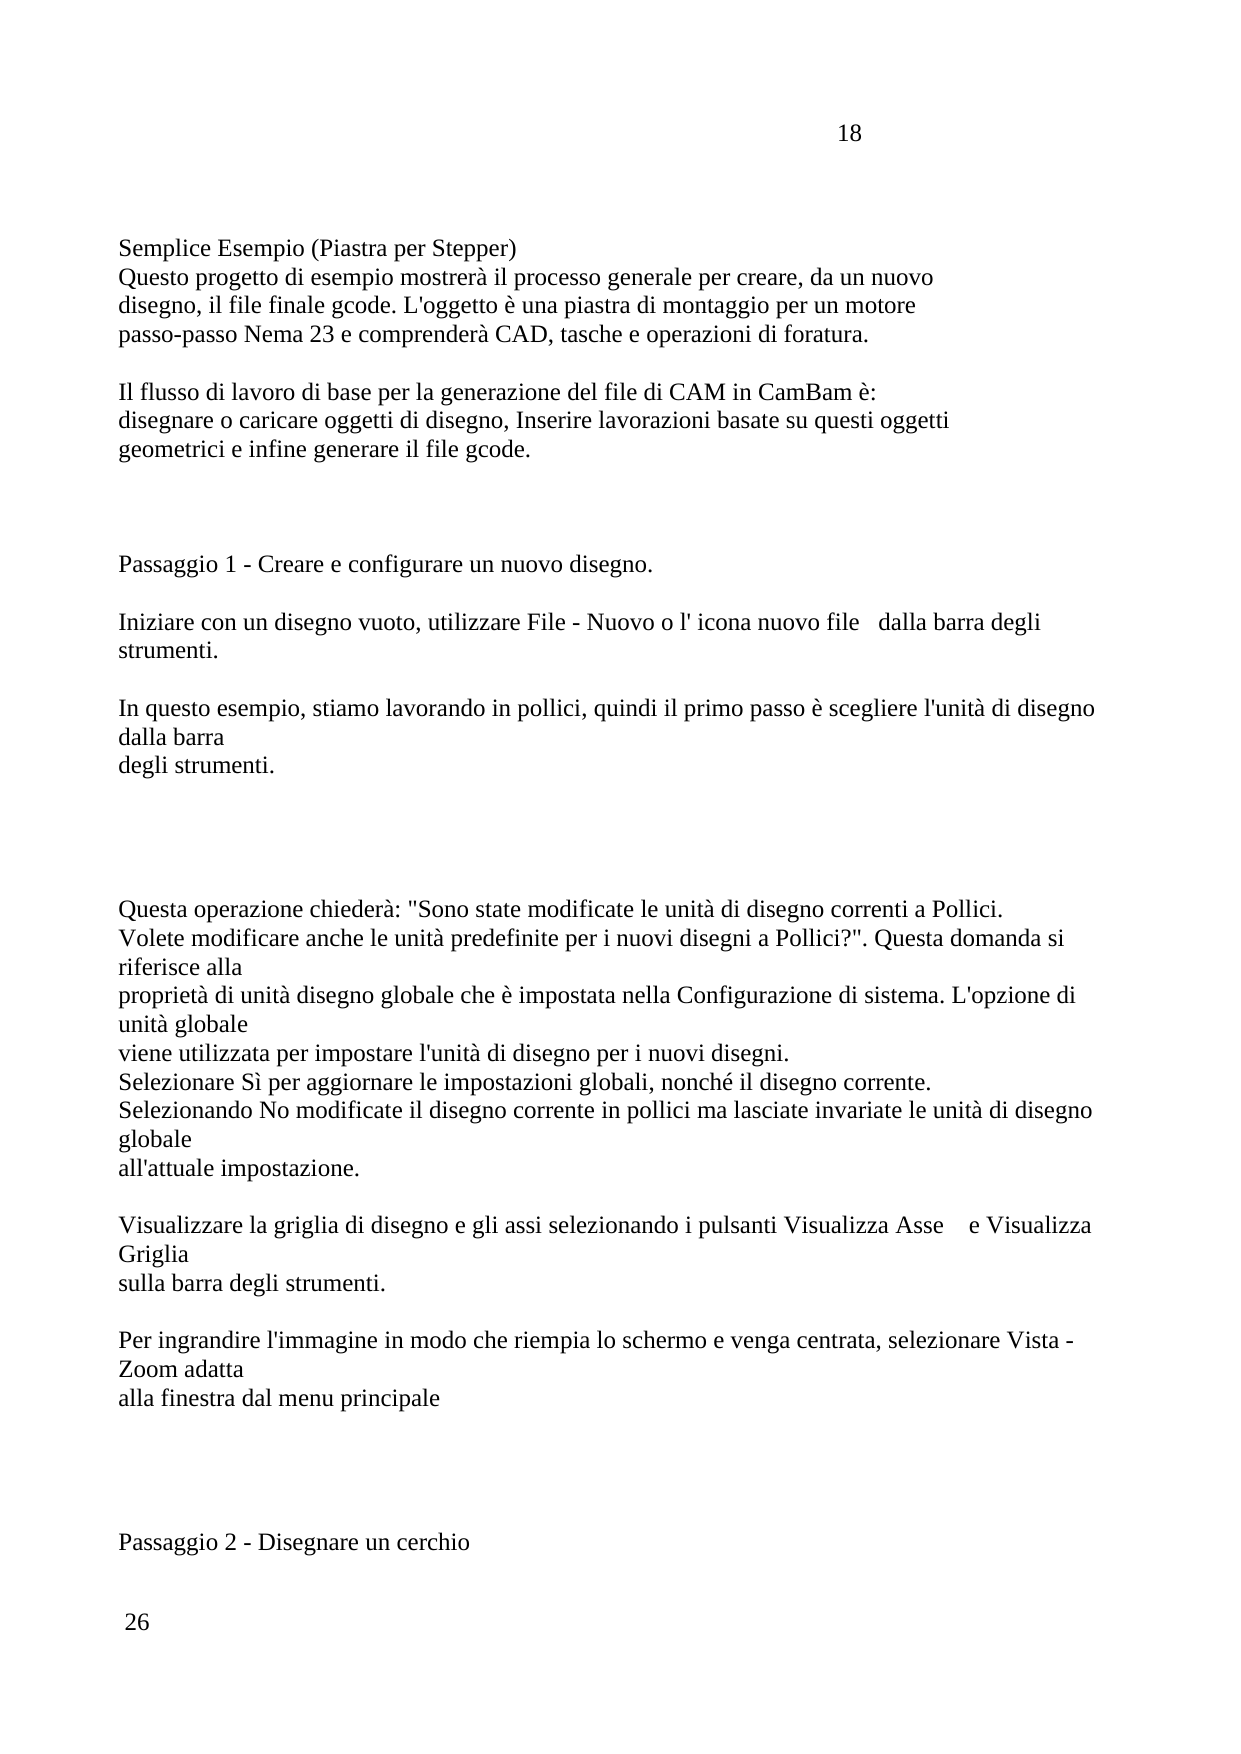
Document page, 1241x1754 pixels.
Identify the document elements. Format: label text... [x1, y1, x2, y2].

text In questo esempio, stiamo lavorando in pollici, quindi il primo passo è scegliere l'unità di disegno dalla barra [118, 693, 1122, 751]
text disegnare o caricare oggetti di disegno, Inserire lavorazioni basate su questi oggetti [118, 406, 1122, 434]
text Il flusso di lavoro di base per la generazione del file di CAM in CamBam è: [118, 377, 1122, 406]
text all'attuale impostazione. [118, 1153, 1122, 1182]
text Iniziare con un disegno vuoto, utilizzare File - Nuovo o l' icona nuovo file dalla barra degli strumenti. [118, 607, 1122, 664]
text Questo progetto di esempio mostrerà il processo generale per creare, da un nuovo [118, 262, 1122, 291]
text disegno, il file finale gcode. L'oggetto è una piastra di montaggio per un motore [118, 291, 1122, 319]
text degli strumenti. [118, 751, 1122, 779]
text Semplice Esempio (Piastra per Stepper) [118, 233, 1122, 262]
text 18 [118, 118, 1122, 147]
text Per ingrandire l'immagine in modo che riempia lo schermo e venga centrata, selezionare Vista - Zoom adatta [118, 1326, 1122, 1383]
text sulla barra degli strumenti. [118, 1268, 1122, 1297]
text alla finestra dal menu principale [118, 1383, 1122, 1412]
text Questa operazione chiederà: "Sono state modificate le unità di disegno correnti a Pollici. [118, 894, 1122, 923]
text Passaggio 1 - Creare e configurare un nuovo disegno. [118, 549, 1122, 578]
text Visualizzare la griglia di disegno e gli assi selezionando i pulsanti Visualizza Asse e Visualizza Griglia [118, 1211, 1122, 1268]
text Selezionando No modificate il disegno corrente in pollici ma lasciate invariate le unità di disegno globale [118, 1096, 1122, 1153]
text Passaggio 2 - Disegnare un cerchio [118, 1527, 1122, 1556]
text Selezionare Sì per aggiornare le impostazioni globali, nonché il disegno corrente. [118, 1067, 1122, 1096]
text passo-passo Nema 23 e comprenderà CAD, tasche e operazioni di foratura. [118, 319, 1122, 348]
text geometrici e infine generare il file gcode. [118, 434, 1122, 463]
text proprietà di unità disegno globale che è impostata nella Configurazione di sistema. L'opzione di unità globale [118, 981, 1122, 1038]
text Volete modificare anche le unità predefinite per i nuovi disegni a Pollici?". Questa domanda si riferisce alla [118, 923, 1122, 981]
text viene utilizzata per impostare l'unità di disegno per i nuovi disegni. [118, 1038, 1122, 1067]
